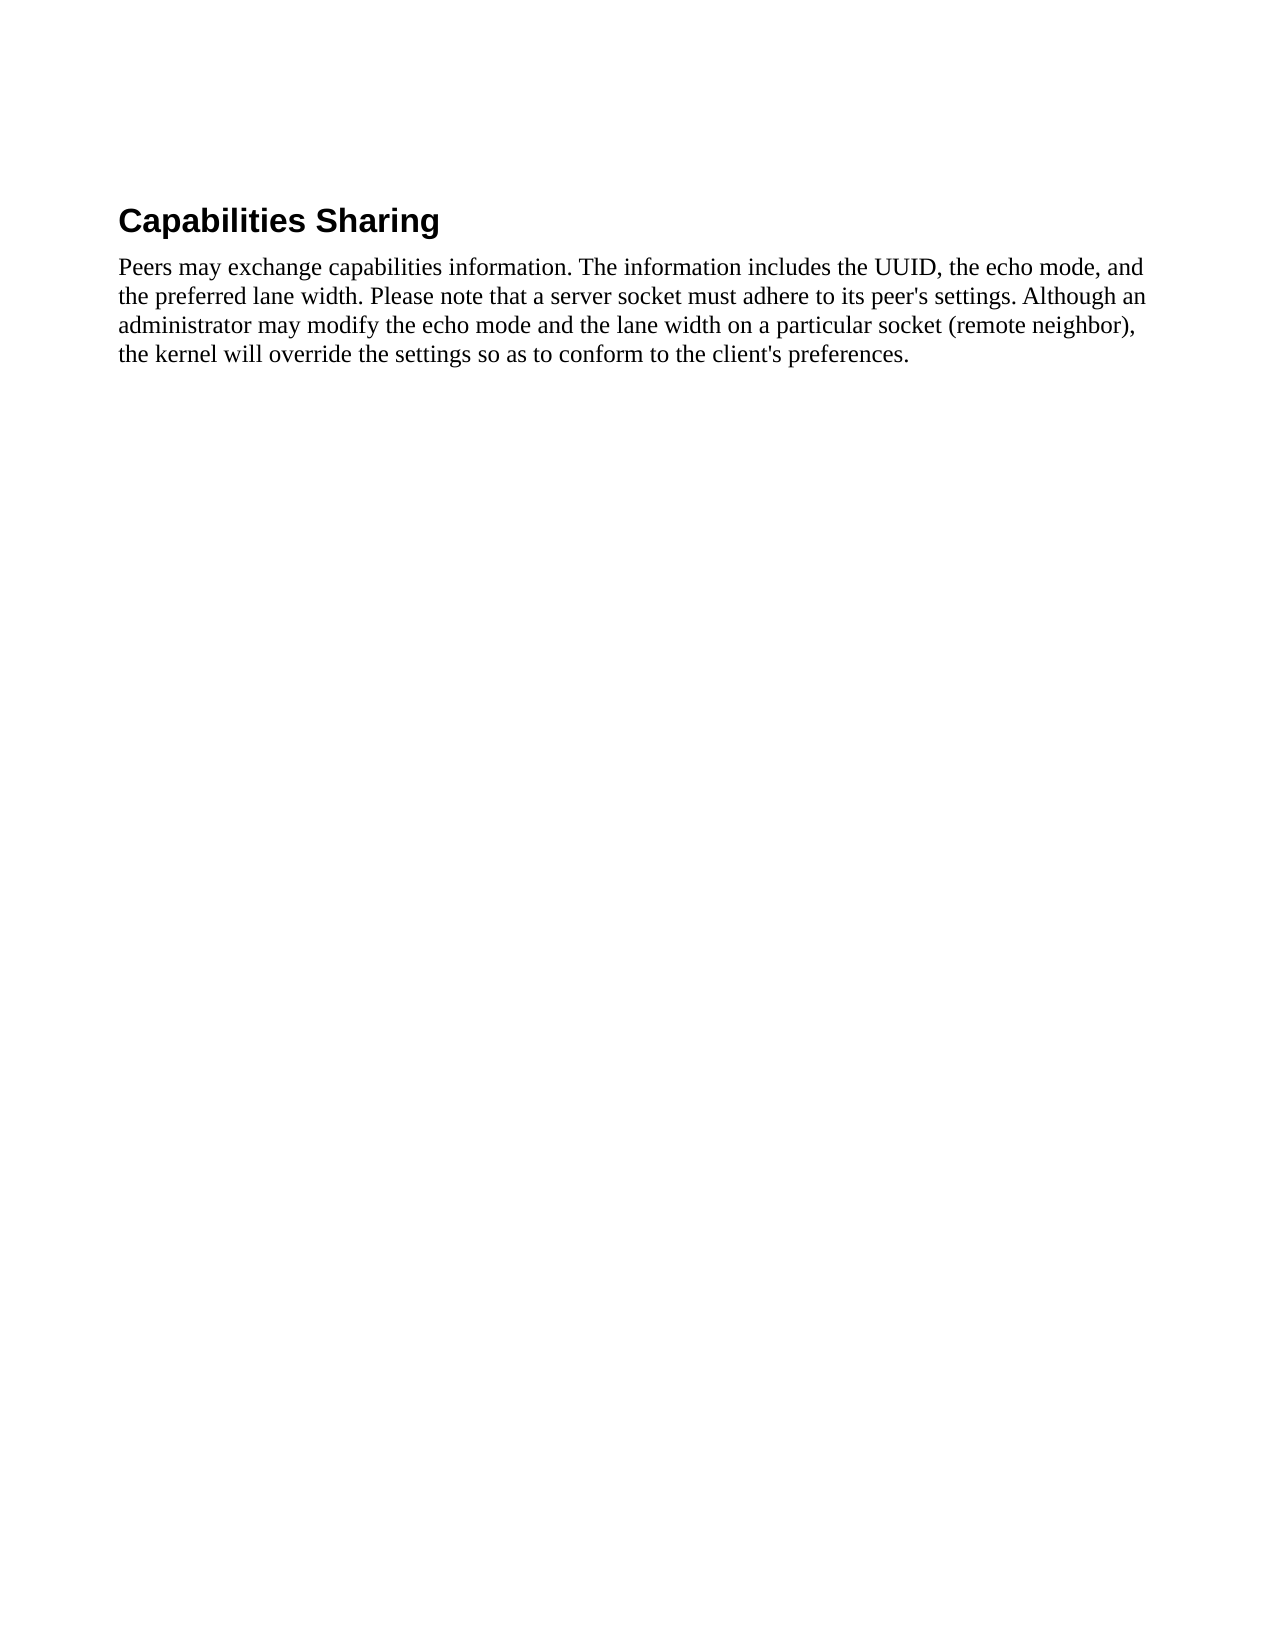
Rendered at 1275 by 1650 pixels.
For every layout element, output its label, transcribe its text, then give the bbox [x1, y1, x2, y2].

subtitle Capabilities Sharing [118, 201, 1157, 240]
text Peers may exchange capabilities information. The information includes the UUID, the echo mode, and the preferred lane width. Please note that a server socket must adhere to its peer's settings. Although an administrator may modify the echo mode and the lane width on a particular socket (remote neighbor), the kernel will override the settings so as to conform to the client's preferences. [118, 252, 1157, 367]
